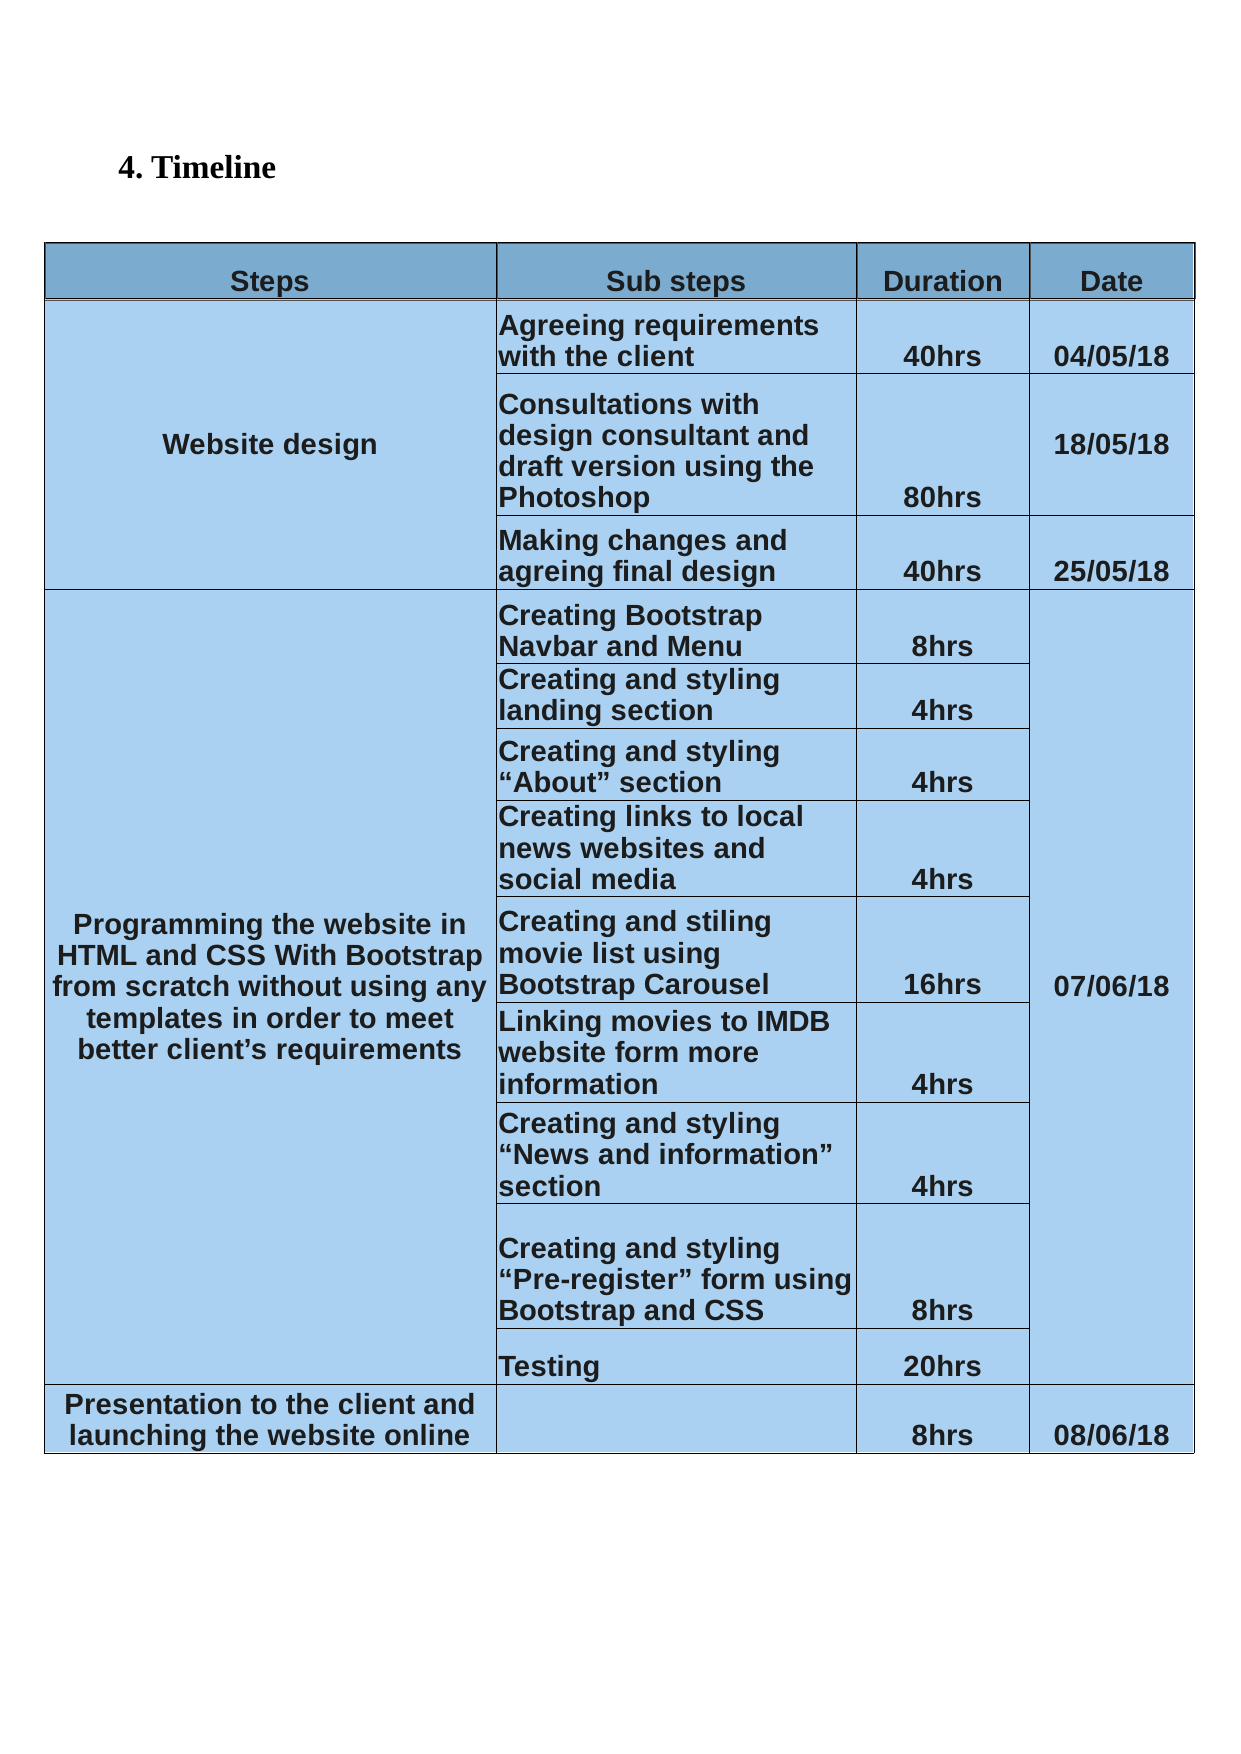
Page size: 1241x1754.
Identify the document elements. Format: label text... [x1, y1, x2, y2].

text 4. Timeline [118, 147, 1122, 185]
